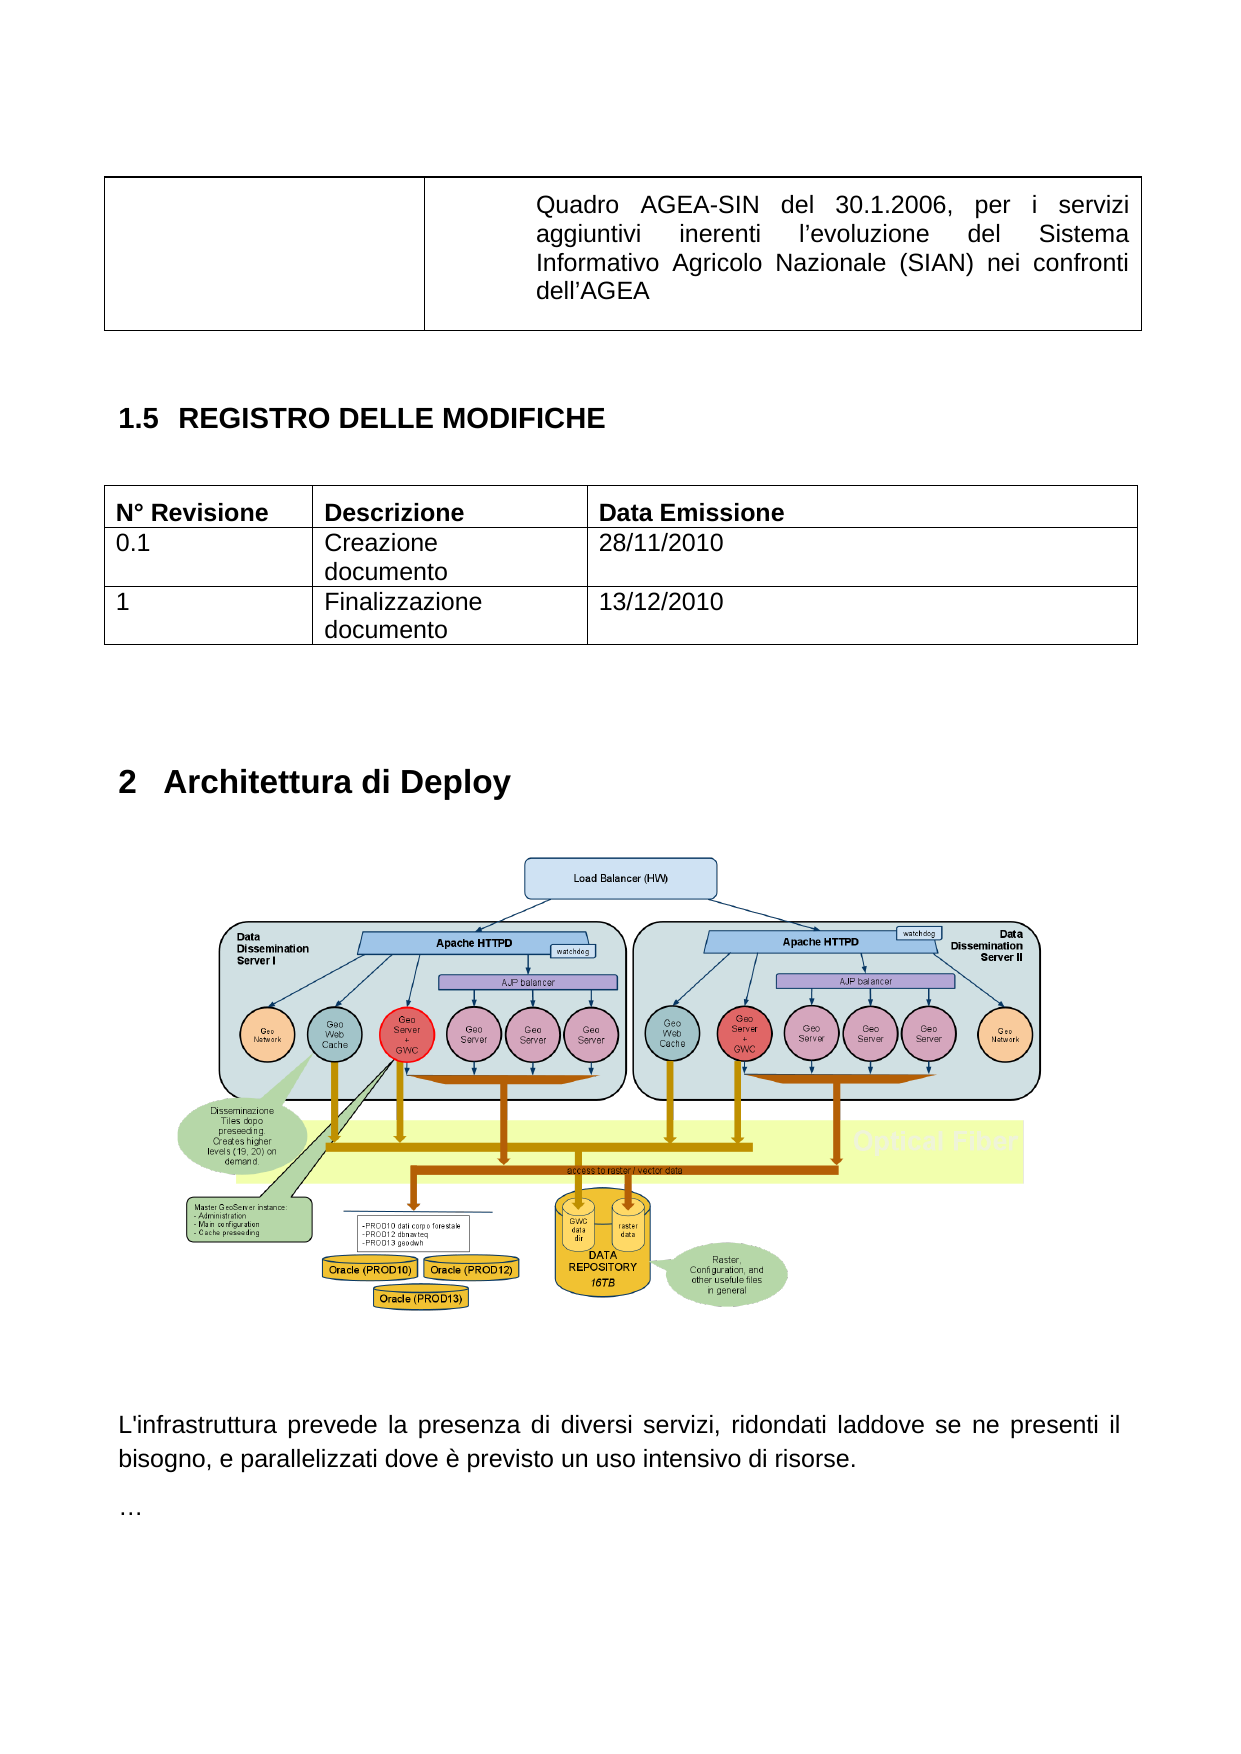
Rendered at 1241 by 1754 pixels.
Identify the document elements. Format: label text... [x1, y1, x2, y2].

subtitle Architettura di Deploy [118, 762, 1116, 801]
table_cell Quadro AGEA-SIN del 30.1.2006, per i servizi aggiuntivi inerenti l’evoluzione del Sistema Informativo Agricolo Nazionale (SIAN) nei confronti dell’AGEA [425, 178, 1141, 330]
table_header N° Revisione [105, 486, 312, 527]
table_header Descrizione [313, 486, 587, 527]
table_cell [105, 178, 424, 330]
text … [118, 1491, 1122, 1520]
table_header Data Emissione [588, 486, 1137, 527]
table_cell Finalizzazione documento [313, 587, 587, 644]
subtitle Registro delle modifiche [118, 397, 1063, 435]
table_cell 28/11/2010 [588, 528, 1137, 586]
table_cell 0.1 [105, 528, 312, 586]
text L'infrastruttura prevede la presenza di diversi servizi, ridondati laddove se ne presenti il bisogno, e parallelizzati dove è previsto un uso intensivo di risorse. [118, 1410, 1122, 1473]
table_cell Creazione documento [313, 528, 587, 586]
picture [177, 855, 1182, 1358]
table_cell 1 [105, 587, 312, 644]
table_cell 13/12/2010 [588, 587, 1137, 644]
